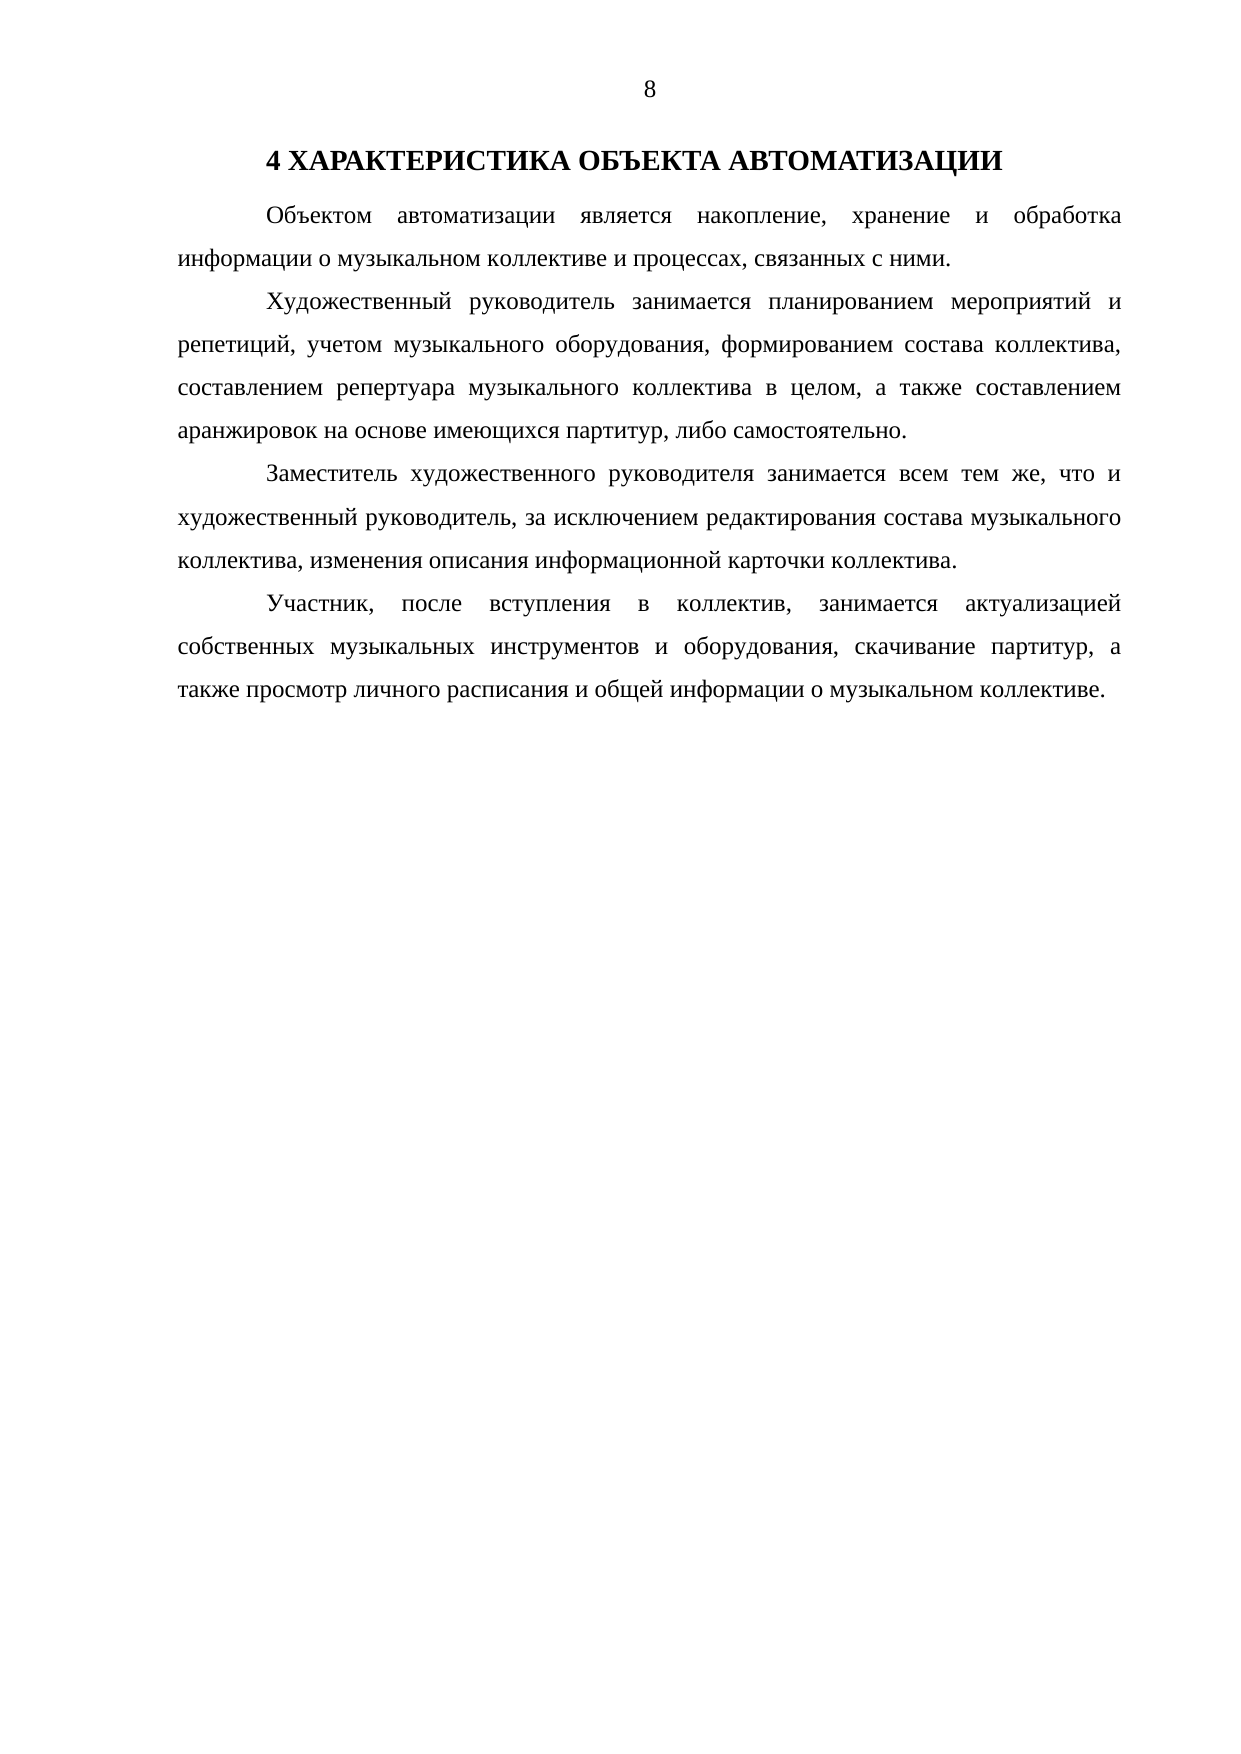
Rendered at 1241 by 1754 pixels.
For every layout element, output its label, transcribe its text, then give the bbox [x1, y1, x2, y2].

text Художественный руководитель занимается планированием мероприятий и репетиций, учетом музыкального оборудования, формированием состава коллектива, составлением репертуара музыкального коллектива в целом, а также составлением аранжировок на основе имеющихся партитур, либо самостоятельно. [177, 286, 1122, 444]
text Объектом автоматизации является накопление, хранение и обработка информации о музыкальном коллективе и процессах, связанных с ними. [177, 200, 1122, 272]
text Заместитель художественного руководителя занимается всем тем же, что и художественный руководитель, за исключением редактирования состава музыкального коллектива, изменения описания информационной карточки коллектива. [177, 458, 1122, 573]
text Участник, после вступления в коллектив, занимается актуализацией собственных музыкальных инструментов и оборудования, скачивание партитур, а также просмотр личного расписания и общей информации о музыкальном коллективе. [177, 588, 1122, 703]
subtitle ХАРАКТЕРИСТИКА ОБЪЕКТА АВТОМАТИЗАЦИИ [266, 143, 1122, 177]
